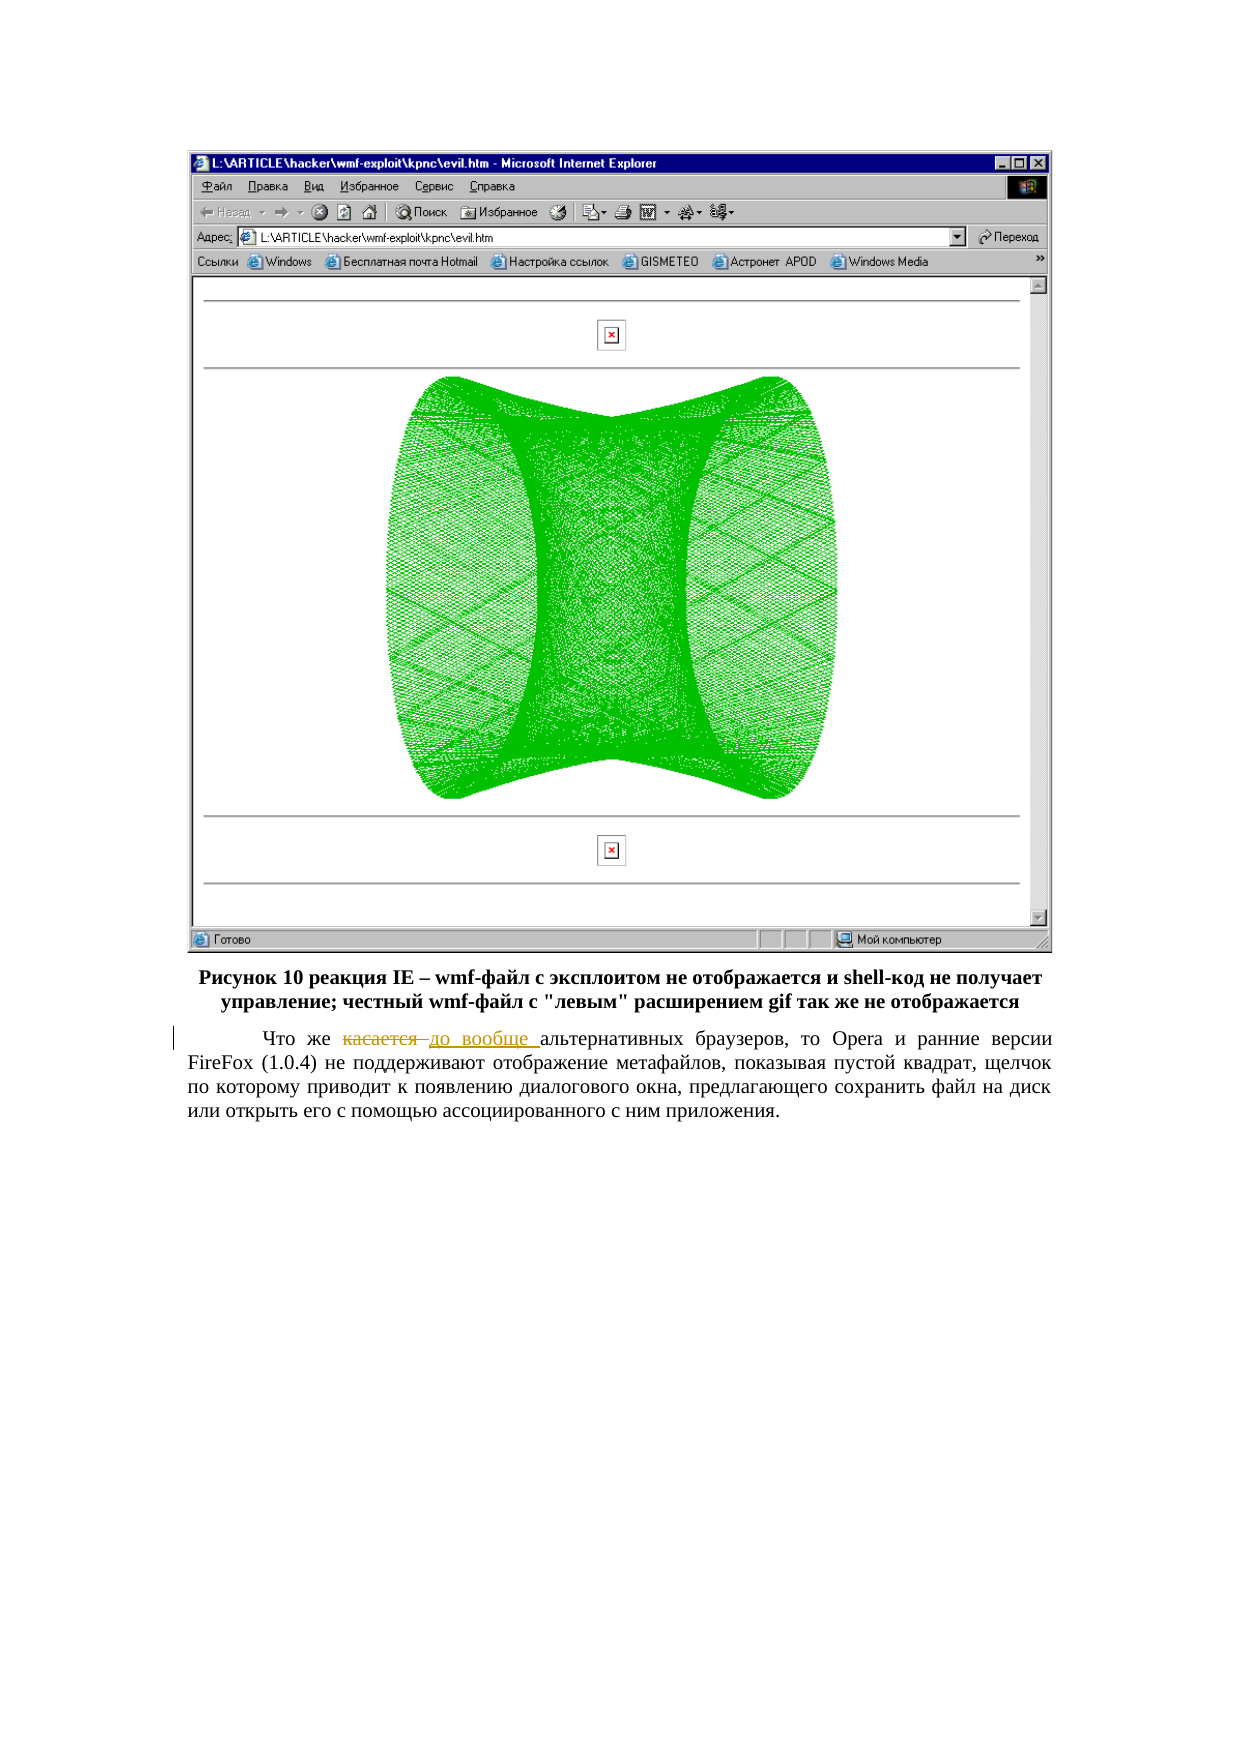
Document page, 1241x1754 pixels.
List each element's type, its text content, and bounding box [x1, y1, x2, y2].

text Рисунок 10 реакция IE – wmf-файл с эксплоитом не отображается и shell-код не получает управление; честный wmf-файл с "левым" расширением gif так же не отображается [187, 965, 1053, 1013]
picture [187, 150, 1053, 953]
text Что же до вообще альтернативных браузеров, то Opera и ранние версии FireFox (1.0.4) не поддерживают отображение метафайлов, показывая пустой квадрат, щелчок по которому приводит к появлению диалогового окна, предлагающего сохранить файл на диск или открыть его с помощью ассоциированного с ним приложения. [187, 1026, 1053, 1122]
